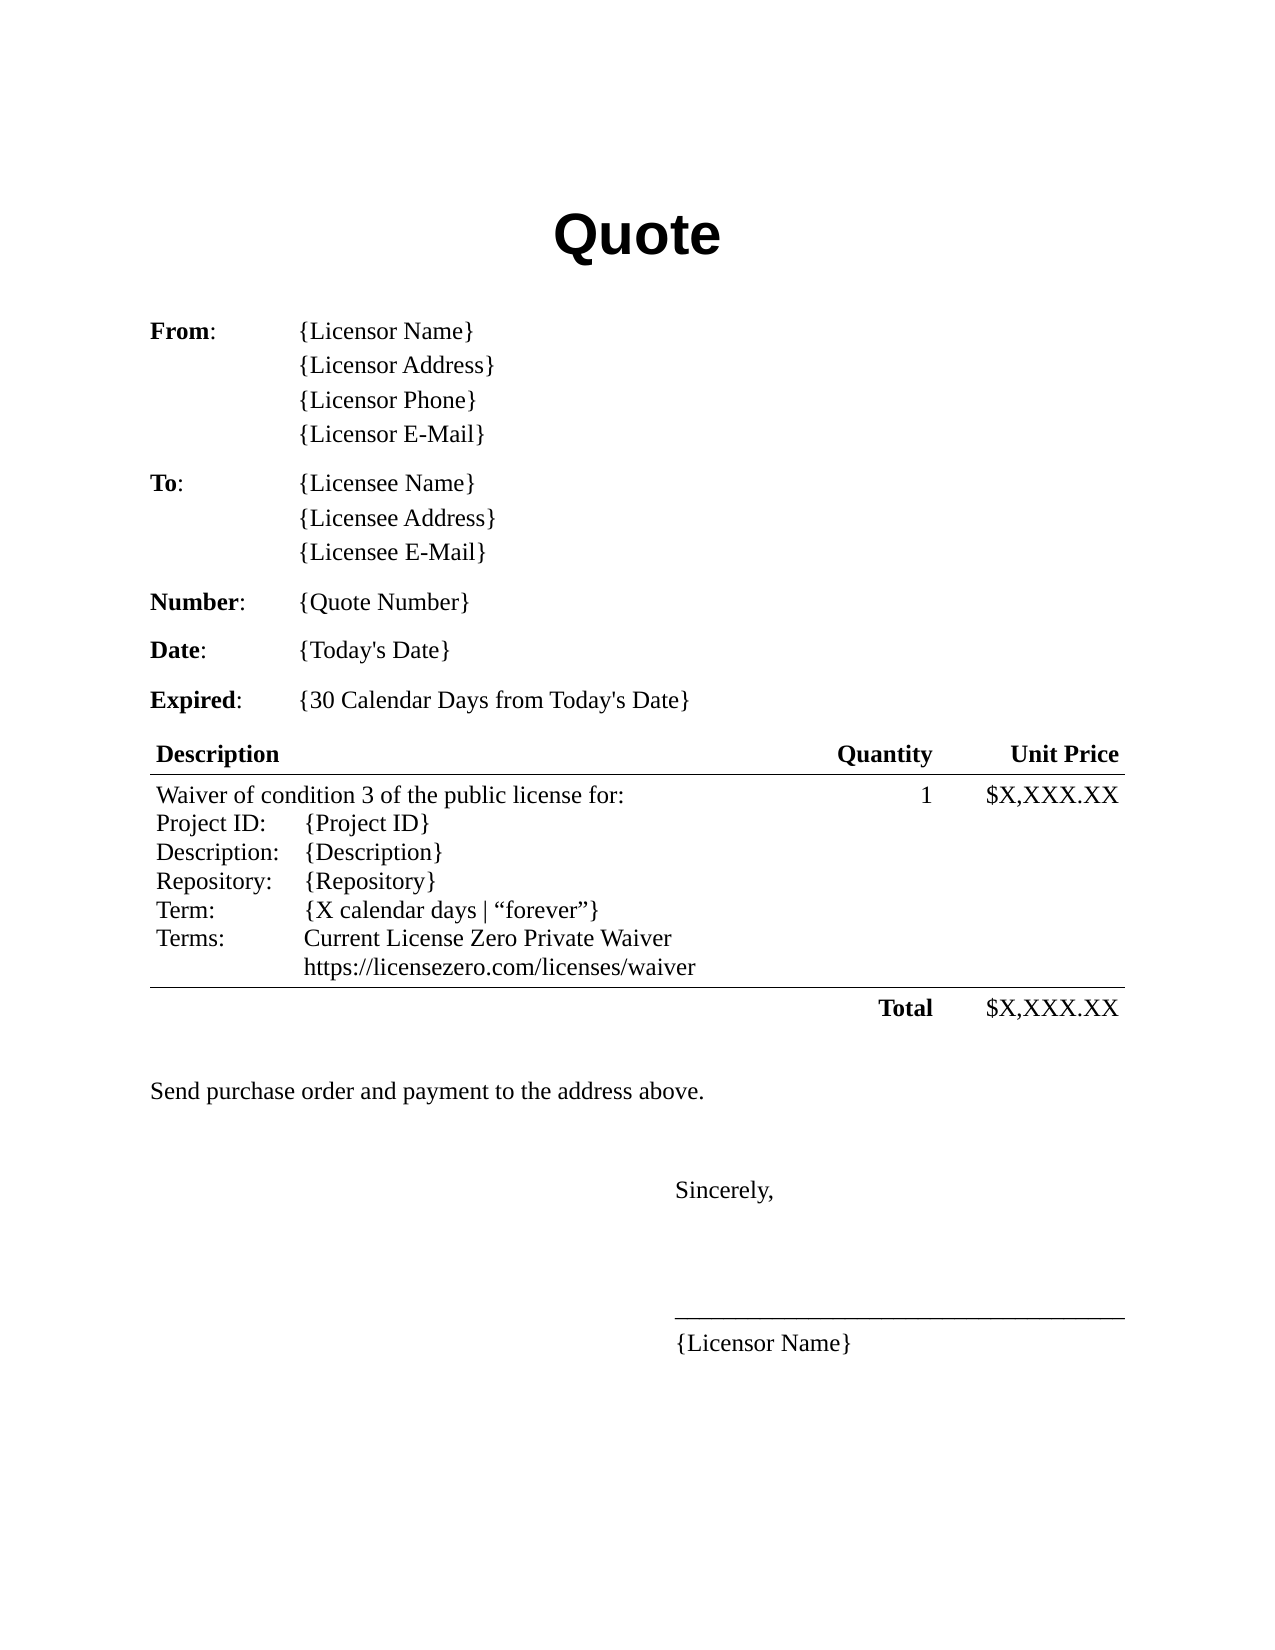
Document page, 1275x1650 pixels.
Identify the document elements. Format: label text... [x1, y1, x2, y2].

text Number: {Quote Number} [150, 587, 1125, 615]
table_cell Total [150, 988, 938, 1027]
table_cell 1 [825, 775, 938, 987]
text Date: {Today's Date} [150, 636, 1125, 664]
text Expired: {30 Calendar Days from Today's Date} [150, 685, 1125, 713]
table_header Description [150, 734, 825, 774]
table_cell $X,XXX.XX [938, 775, 1125, 987]
text From: {Licensor Name} {Licensor Address} {Licensor Phone} {Licensor E-Mail} [150, 316, 1125, 448]
table_header Unit Price [938, 734, 1125, 774]
text Send purchase order and payment to the address above. [150, 1076, 1125, 1105]
text Sincerely, [675, 1175, 1125, 1203]
text To: {Licensee Name} {Licensee Address} {Licensee E-Mail} [150, 468, 1125, 566]
text {Licensor Name} [675, 1224, 1125, 1318]
table_cell $X,XXX.XX [938, 988, 1125, 1027]
table_header Quantity [825, 734, 938, 774]
text {Licensor Name} [675, 1319, 1125, 1356]
table_cell Waiver of condition 3 of the public license for: Project ID: {Project ID} Description: {Description} Repository: {Repository} Term: {X calendar days | “forever”} Terms: Current License Zero Private Waiver https://licensezero.com/licenses/waiver [150, 775, 825, 987]
title Quote [150, 199, 1125, 267]
